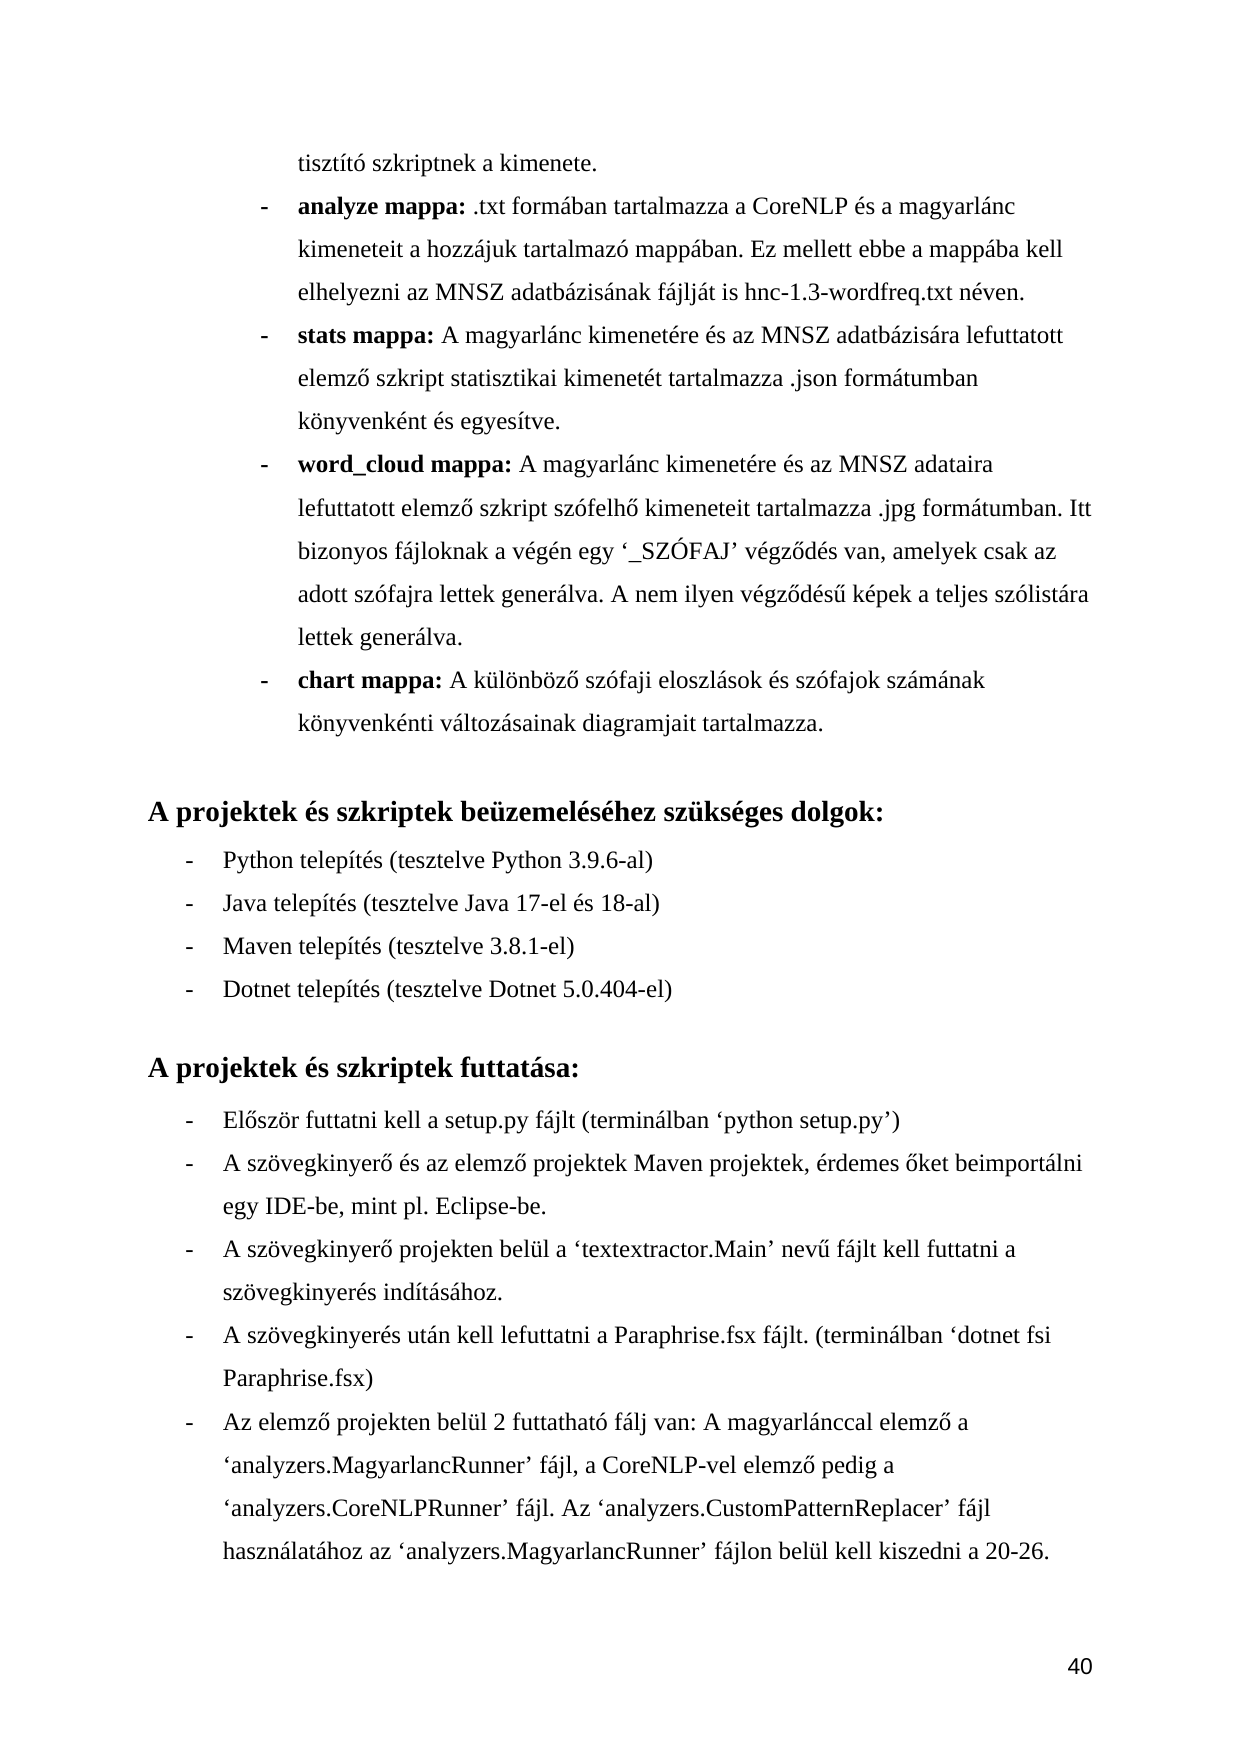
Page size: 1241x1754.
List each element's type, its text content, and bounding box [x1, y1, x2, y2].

list chart mappa: A különböző szófaji eloszlások és szófajok számának könyvenkénti változásainak diagramjait tartalmazza. [260, 665, 1093, 737]
list Először futtatni kell a setup.py fájlt (terminálban ‘python setup.py’) [185, 1105, 1093, 1133]
list Az elemző projekten belül 2 futtatható fálj van: A magyarlánccal elemző a ‘analyzers.MagyarlancRunner’ fájl, a CoreNLP-vel elemző pedig a ‘analyzers.CoreNLPRunner’ fájl. Az ‘analyzers.CustomPatternReplacer’ fájl használatához az ‘analyzers.MagyarlancRunner’ fájlon belül kell kiszedni a 20-26. [185, 1407, 1093, 1565]
list Maven telepítés (tesztelve 3.8.1-el) [185, 931, 1093, 960]
list analyze mappa: .txt formában tartalmazza a CoreNLP és a magyarlánc kimeneteit a hozzájuk tartalmazó mappában. Ez mellett ebbe a mappába kell elhelyezni az MNSZ adatbázisának fájlját is hnc-1.3-wordfreq.txt néven. [260, 191, 1093, 306]
text A projektek és szkriptek futtatása: [148, 1050, 1093, 1084]
list stats mappa: A magyarlánc kimenetére és az MNSZ adatbázisára lefuttatott elemző szkript statisztikai kimenetét tartalmazza .json formátumban könyvenként és egyesítve. [260, 320, 1093, 435]
list A szövegkinyerő projekten belül a ‘textextractor.Main’ nevű fájlt kell futtatni a szövegkinyerés indításához. [185, 1234, 1093, 1306]
list word_cloud mappa: A magyarlánc kimenetére és az MNSZ adataira lefuttatott elemző szkript szófelhő kimeneteit tartalmazza .jpg formátumban. Itt bizonyos fájloknak a végén egy ‘_SZÓFAJ’ végződés van, amelyek csak az adott szófajra lettek generálva. A nem ilyen végződésű képek a teljes szólistára lettek generálva. [260, 449, 1093, 651]
list A szövegkinyerés után kell lefuttatni a Paraphrise.fsx fájlt. (terminálban ‘dotnet fsi Paraphrise.fsx) [185, 1320, 1093, 1392]
list Java telepítés (tesztelve Java 17-el és 18-al) [185, 888, 1093, 917]
list A szövegkinyerő és az elemző projektek Maven projektek, érdemes őket beimportálni egy IDE-be, mint pl. Eclipse-be. [185, 1148, 1093, 1220]
list tisztító szkriptnek a kimenete. [260, 148, 1093, 176]
text A projektek és szkriptek beüzemeléséhez szükséges dolgok: [148, 794, 1093, 828]
list Python telepítés (tesztelve Python 3.9.6-al) [185, 845, 1093, 873]
list Dotnet telepítés (tesztelve Dotnet 5.0.404-el) [185, 974, 1093, 1003]
